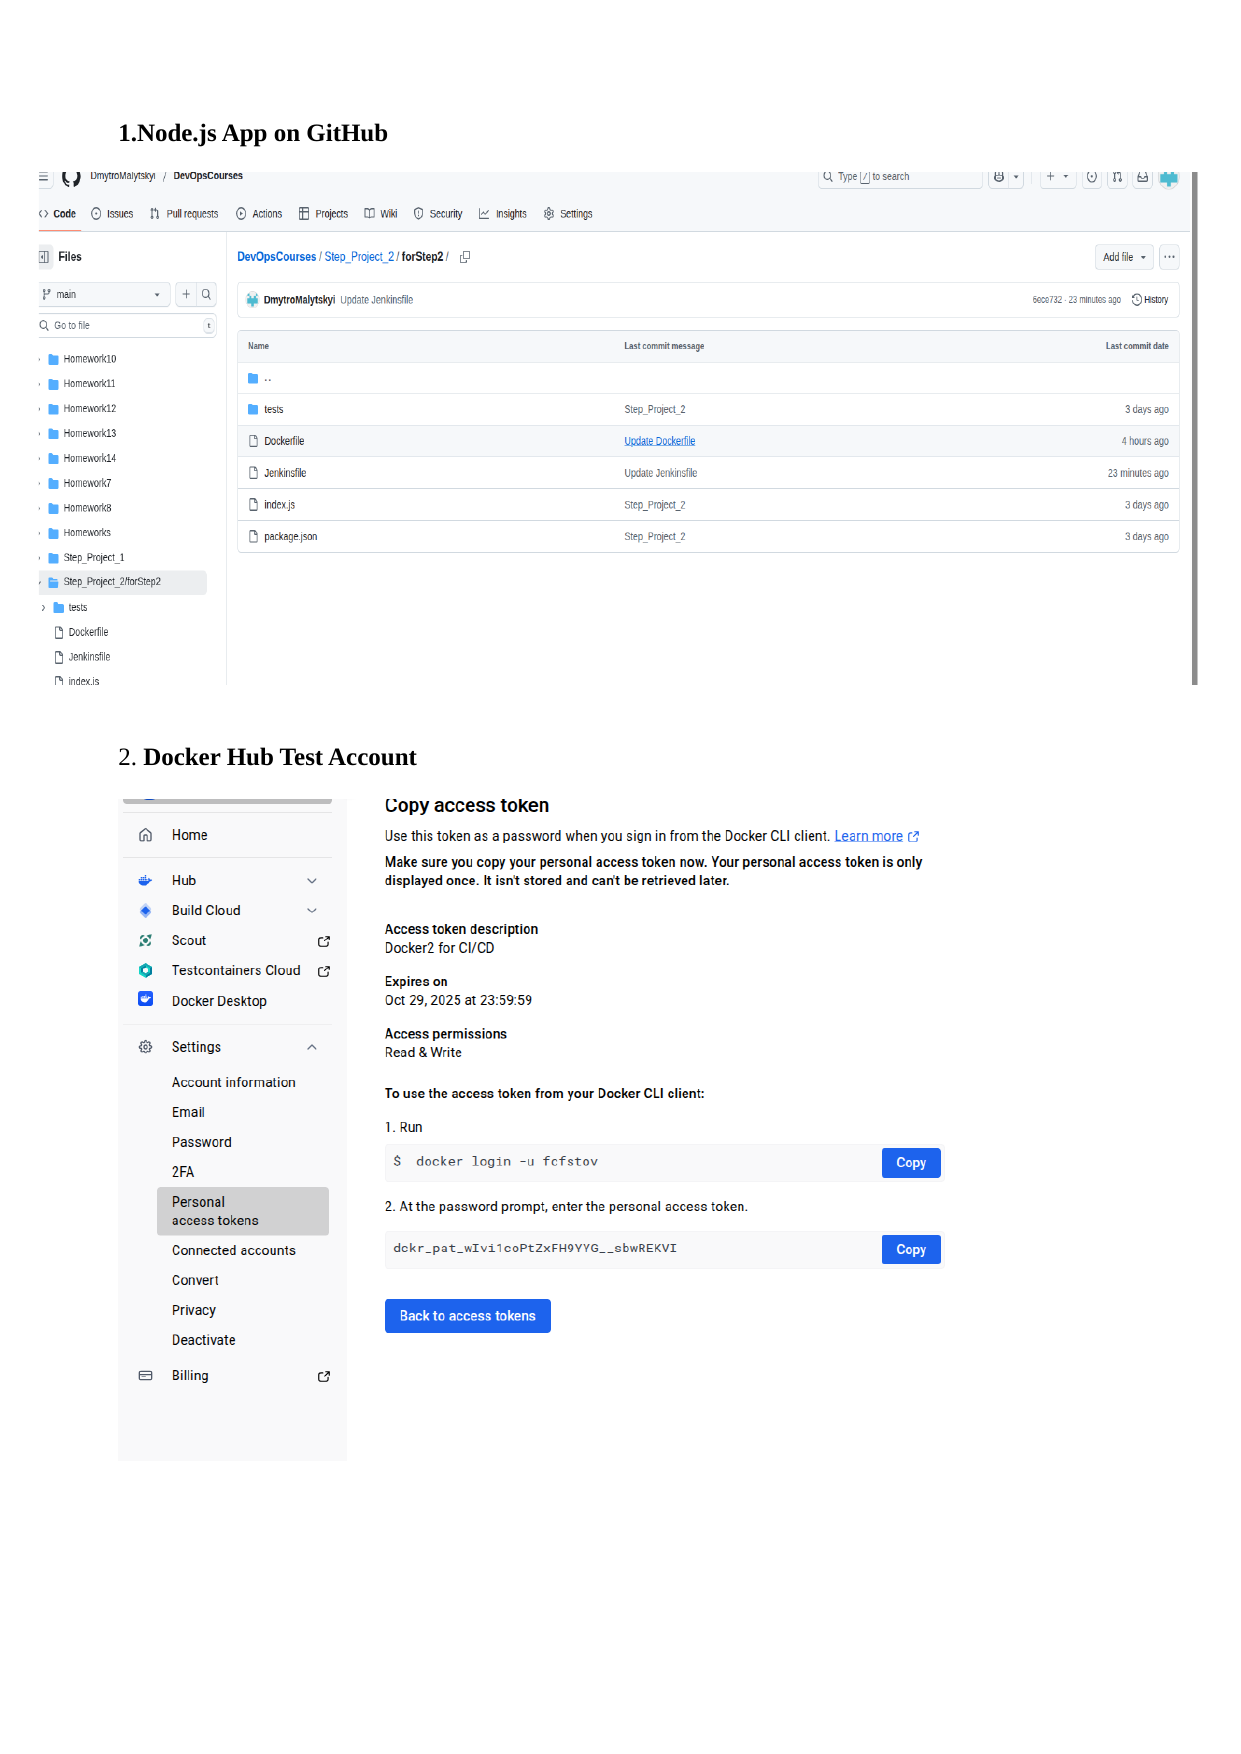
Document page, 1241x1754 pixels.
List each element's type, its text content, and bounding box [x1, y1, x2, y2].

text 1.Node.js App on GitHub [118, 118, 1122, 147]
text 2. Docker Hub Test Account [118, 742, 1122, 771]
picture [38, 172, 1199, 685]
picture [118, 799, 1123, 1461]
